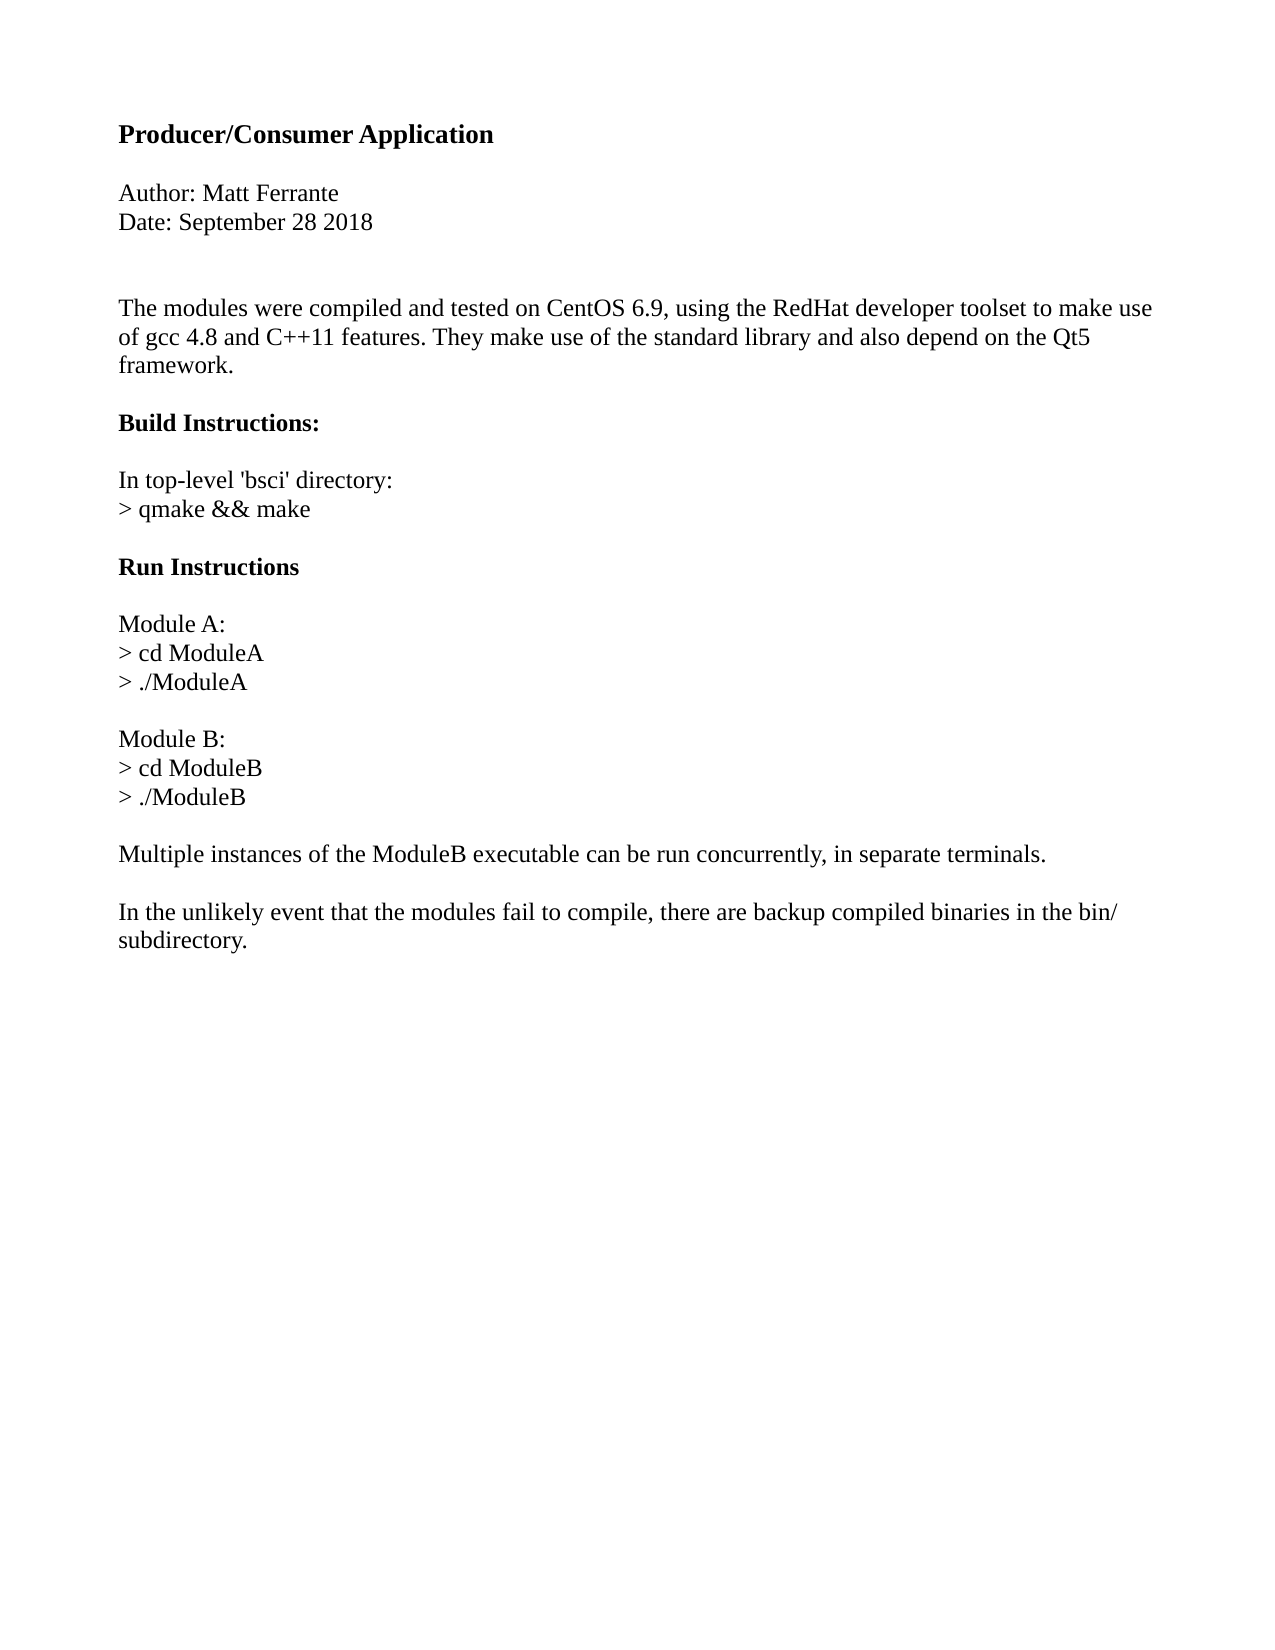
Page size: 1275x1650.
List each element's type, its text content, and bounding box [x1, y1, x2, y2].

text Module B: [118, 724, 1157, 753]
text > cd ModuleA [118, 638, 1157, 667]
text > ./ModuleB [118, 782, 1157, 811]
text Author: Matt Ferrante [118, 178, 1157, 207]
text Build Instructions: [118, 408, 1157, 437]
text Module A: [118, 609, 1157, 638]
text Producer/Consumer Application [118, 118, 1157, 149]
text Run Instructions [118, 552, 1157, 581]
text > qmake && make [118, 494, 1157, 523]
text In the unlikely event that the modules fail to compile, there are backup compiled binaries in the bin/ subdirectory. [118, 897, 1157, 954]
text In top-level 'bsci' directory: [118, 466, 1157, 494]
text > cd ModuleB [118, 753, 1157, 782]
text The modules were compiled and tested on CentOS 6.9, using the RedHat developer toolset to make use of gcc 4.8 and C++11 features. They make use of the standard library and also depend on the Qt5 framework. [118, 293, 1157, 379]
text > ./ModuleA [118, 667, 1157, 696]
text Date: September 28 2018 [118, 207, 1157, 236]
text Multiple instances of the ModuleB executable can be run concurrently, in separate terminals. [118, 839, 1157, 868]
